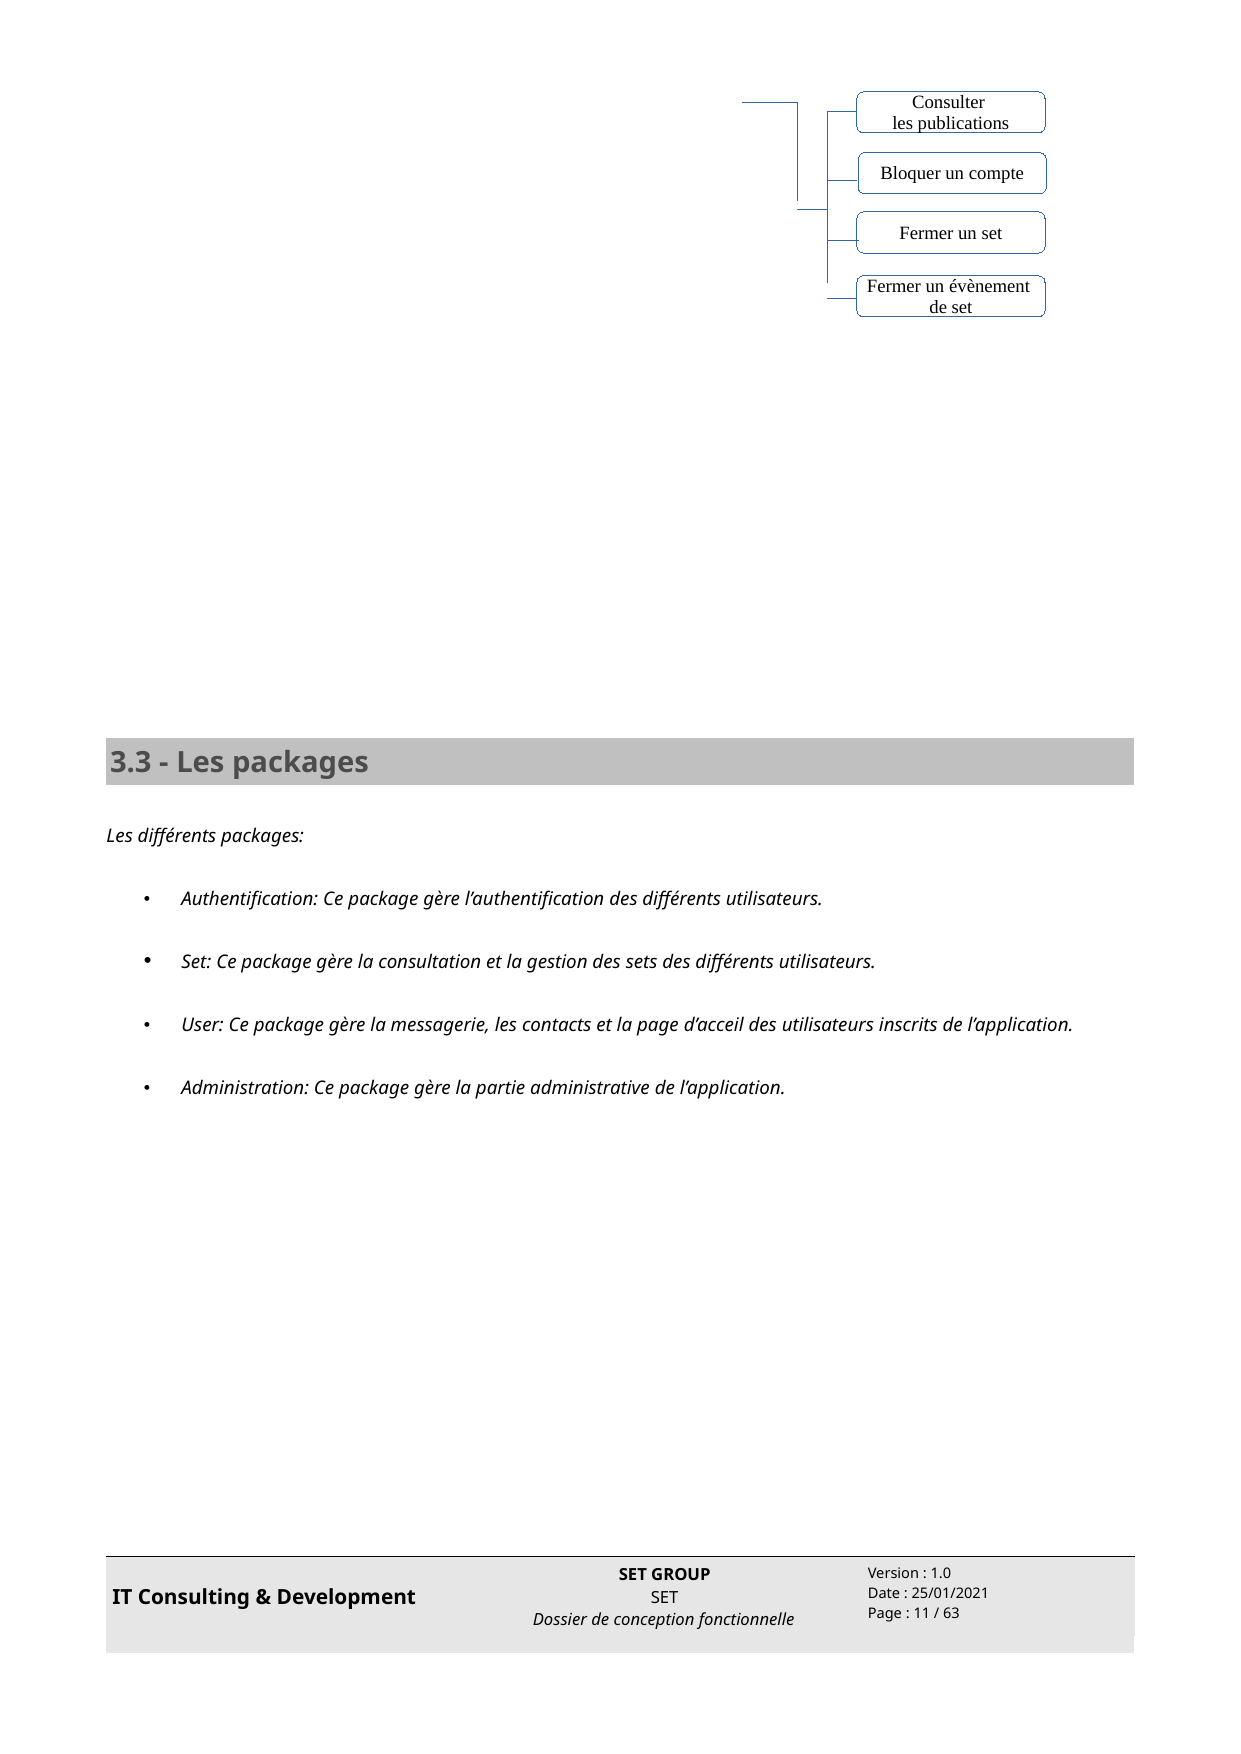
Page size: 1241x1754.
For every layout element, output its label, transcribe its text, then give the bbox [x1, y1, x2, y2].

text Les différents packages: [106, 822, 1134, 847]
list Administration: Ce package gère la partie administrative de l’application. [144, 1074, 1134, 1099]
list User: Ce package gère la messagerie, les contacts et la page d’acceil des utilisateurs inscrits de l’application. [144, 1011, 1134, 1037]
subtitle Les packages [107, 739, 1133, 784]
list Authentification: Ce package gère l’authentification des différents utilisateurs. [144, 885, 1134, 911]
list Set: Ce package gère la consultation et la gestion des sets des différents utilisateurs. [144, 948, 1134, 973]
